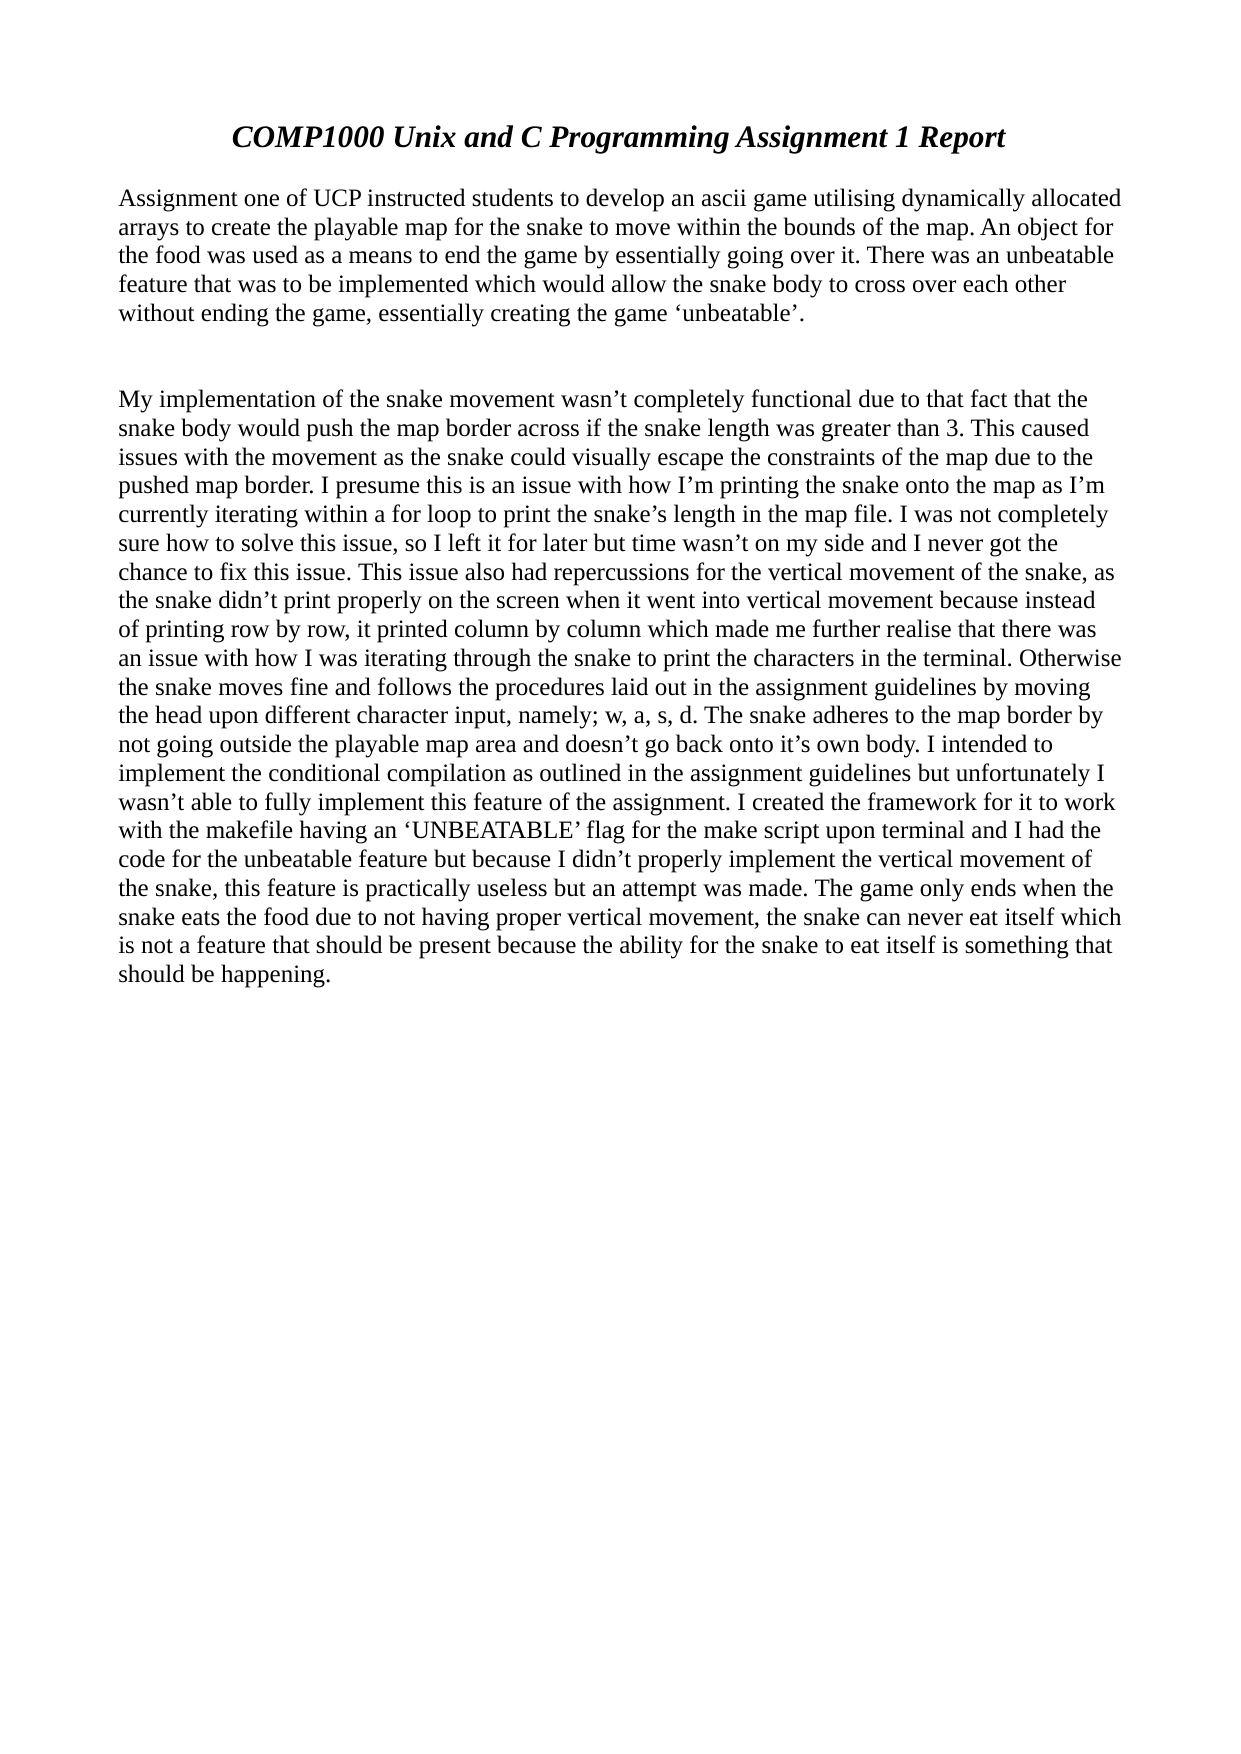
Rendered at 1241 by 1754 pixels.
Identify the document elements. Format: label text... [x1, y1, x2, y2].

text Assignment one of UCP instructed students to develop an ascii game utilising dynamically allocated arrays to create the playable map for the snake to move within the bounds of the map. An object for the food was used as a means to end the game by essentially going over it. There was an unbeatable feature that was to be implemented which would allow the snake body to cross over each other without ending the game, essentially creating the game ‘unbeatable’. [118, 183, 1122, 327]
text COMP1000 Unix and C Programming Assignment 1 Report [118, 118, 1122, 154]
text My implementation of the snake movement wasn’t completely functional due to that fact that the snake body would push the map border across if the snake length was greater than 3. This caused issues with the movement as the snake could visually escape the constraints of the map due to the pushed map border. I presume this is an issue with how I’m printing the snake onto the map as I’m currently iterating within a for loop to print the snake’s length in the map file. I was not completely sure how to solve this issue, so I left it for later but time wasn’t on my side and I never got the chance to fix this issue. This issue also had repercussions for the vertical movement of the snake, as the snake didn’t print properly on the screen when it went into vertical movement because instead of printing row by row, it printed column by column which made me further realise that there was an issue with how I was iterating through the snake to print the characters in the terminal. Otherwise the snake moves fine and follows the procedures laid out in the assignment guidelines by moving the head upon different character input, namely; w, a, s, d. The snake adheres to the map border by not going outside the playable map area and doesn’t go back onto it’s own body. I intended to implement the conditional compilation as outlined in the assignment guidelines but unfortunately I wasn’t able to fully implement this feature of the assignment. I created the framework for it to work with the makefile having an ‘UNBEATABLE’ flag for the make script upon terminal and I had the code for the unbeatable feature but because I didn’t properly implement the vertical movement of the snake, this feature is practically useless but an attempt was made. The game only ends when the snake eats the food due to not having proper vertical movement, the snake can never eat itself which is not a feature that should be present because the ability for the snake to eat itself is something that should be happening. [118, 384, 1122, 988]
